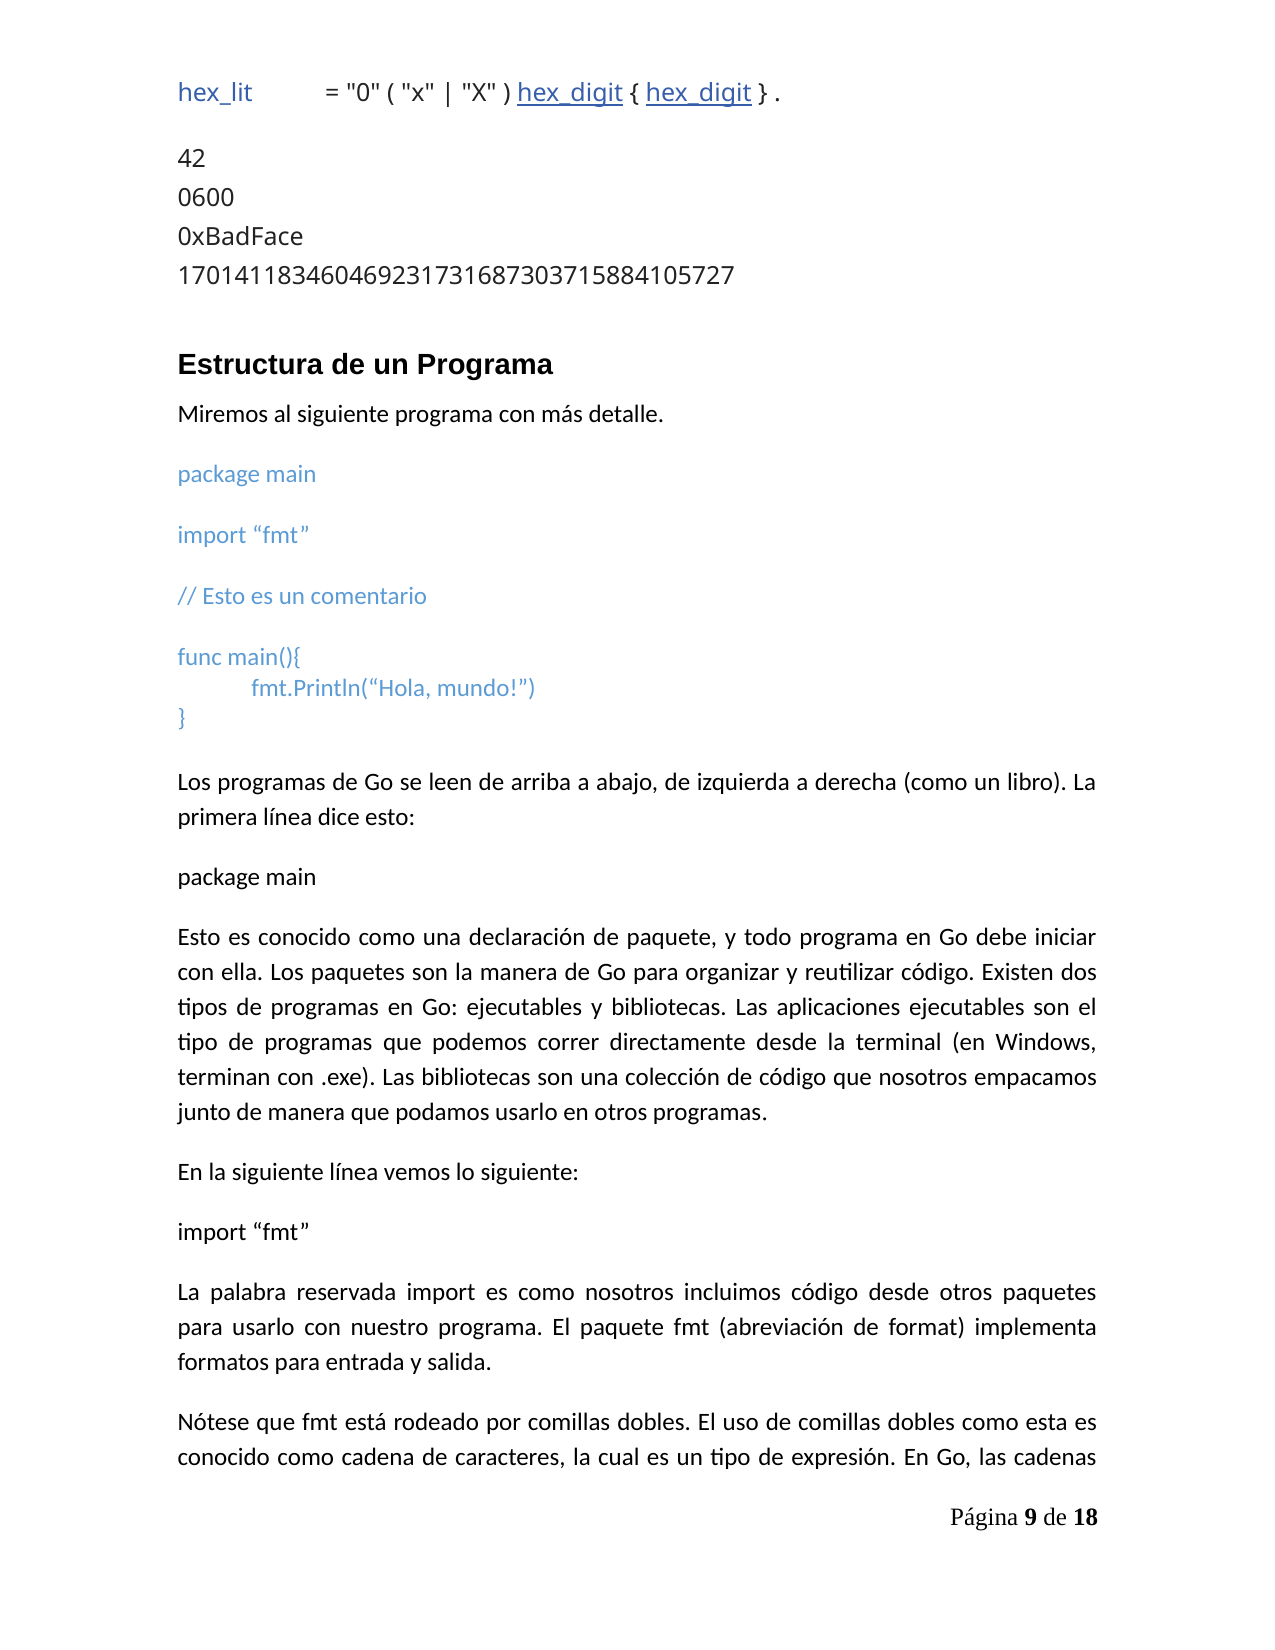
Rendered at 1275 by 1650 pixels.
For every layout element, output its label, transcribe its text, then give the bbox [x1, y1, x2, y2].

text // Esto es un comentario [177, 580, 1098, 611]
text hex_lit = "0" ( "x" | "X" ) hex_digit { hex_digit } . [177, 75, 1067, 109]
text 170141183460469231731687303715884105727 [177, 258, 1098, 292]
text Los programas de Go se leen de arriba a abajo, de izquierda a derecha (como un libro). La primera línea dice esto: [177, 766, 1098, 831]
text Nótese que fmt está rodeado por comillas dobles. El uso de comillas dobles como esta es conocido como cadena de caracteres, la cual es un tipo de expresión. En Go, las cadenas [177, 1406, 1098, 1471]
text fmt.Println(“Hola, mundo!”) [177, 672, 1098, 702]
text Esto es conocido como una declaración de paquete, y todo programa en Go debe iniciar con ella. Los paquetes son la manera de Go para organizar y reutilizar código. Existen dos tipos de programas en Go: ejecutables y bibliotecas. Las aplicaciones ejecutables son el tipo de programas que podemos correr directamente desde la terminal (en Windows, terminan con .exe). Las bibliotecas son una colección de código que nosotros empacamos junto de manera que podamos usarlo en otros programas. [177, 921, 1098, 1126]
text 0600 [177, 179, 1098, 213]
text } [177, 702, 1098, 733]
text 0xBadFace [177, 219, 1098, 253]
text La palabra reservada import es como nosotros incluimos código desde otros paquetes para usarlo con nuestro programa. El paquete fmt (abreviación de format) implementa formatos para entrada y salida. [177, 1276, 1098, 1376]
text package main [177, 861, 1098, 891]
text import “fmt” [177, 1216, 1098, 1246]
text import “fmt” [177, 519, 1098, 549]
text En la siguiente línea vemos lo siguiente: [177, 1156, 1098, 1186]
text Miremos al siguiente programa con más detalle. [177, 398, 1098, 428]
text 42 [177, 140, 1098, 174]
text package main [177, 458, 1098, 488]
text func main(){ [177, 641, 1098, 672]
subtitle Estructura de un Programa [177, 347, 1098, 381]
